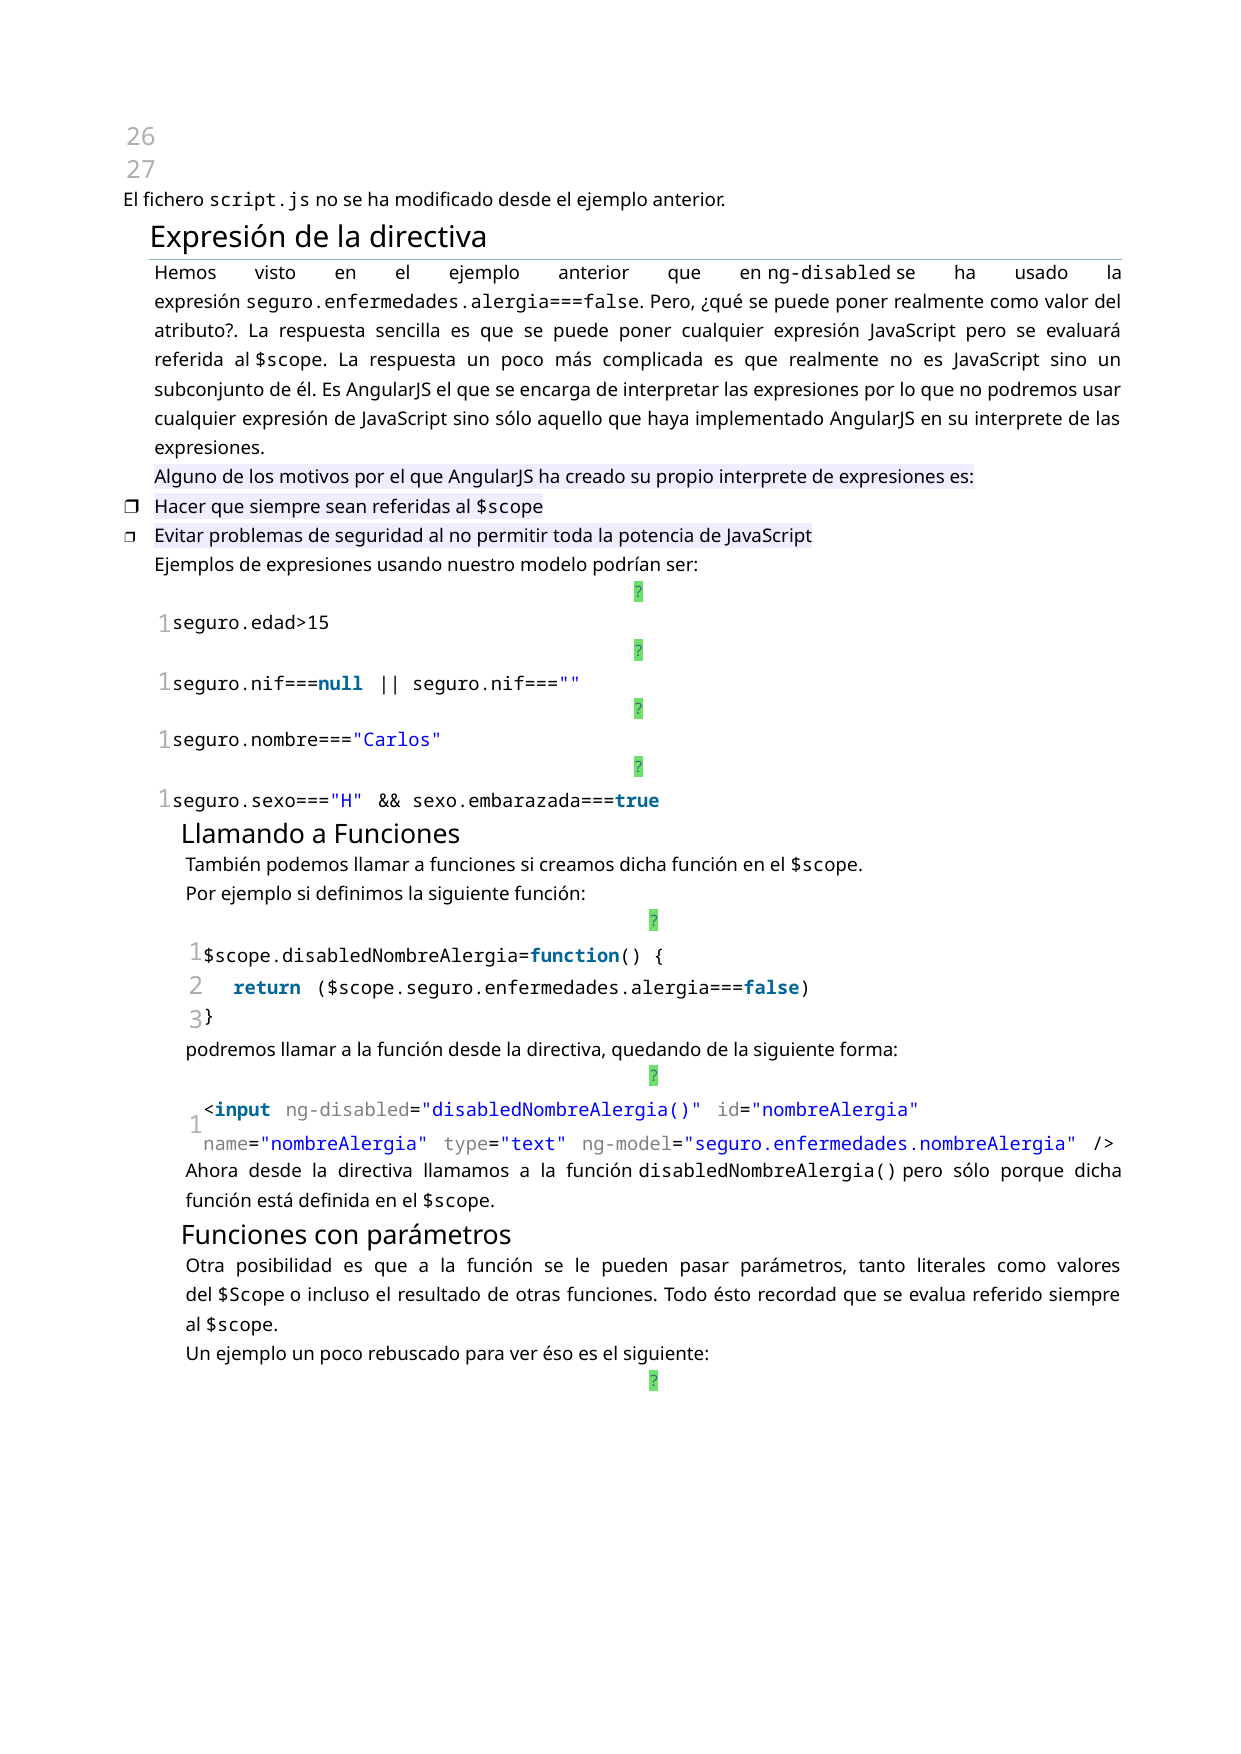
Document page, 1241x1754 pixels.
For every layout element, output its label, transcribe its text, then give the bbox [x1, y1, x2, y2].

text Un ejemplo un poco rebuscado para ver éso es el siguiente: [185, 1340, 1122, 1366]
text Otra posibilidad es que a la función se le pueden pasar parámetros, tanto literales como valores del $Scope o incluso el resultado de otras funciones. Todo ésto recordad que se evalua referido siempre al $scope. [185, 1252, 1122, 1336]
text El fichero script.js no se ha modificado desde el ejemplo anterior. [123, 186, 1122, 212]
table_header <input ng-disabled="disabledNombreAlergia()" id="nombreAlergia" name="nombreAlergia" type="text" ng-model="seguro.enfermedades.nombreAlergia" /> [203, 1090, 1122, 1158]
text También podemos llamar a funciones si creamos dicha función en el $scope. [185, 851, 1122, 876]
text ? [154, 581, 1122, 602]
table_header $scope.disabledNombreAlergia=function() { return ($scope.seguro.enfermedades.alergia===false) } [203, 934, 814, 1036]
table_header seguro.edad>15 [172, 605, 331, 639]
table_header [156, 118, 555, 186]
text ? [185, 909, 1122, 931]
table_header seguro.nombre==="Carlos" [172, 722, 443, 756]
text ? [185, 1065, 1122, 1086]
table_header seguro.nif===null || seguro.nif==="" [172, 664, 582, 698]
table_header seguro.sexo==="H" && sexo.embarazada===true [172, 781, 660, 815]
table_header 1 [154, 781, 172, 815]
list Hacer que siempre sean referidas al $scope [154, 493, 1122, 519]
text Ahora desde la directiva llamamos a la función disabledNombreAlergia() pero sólo porque dicha función está definida en el $scope. [185, 1158, 1122, 1212]
table_header 1 [154, 605, 172, 639]
table_header 26 27 [123, 118, 156, 186]
subtitle Expresión de la directiva [149, 216, 1122, 259]
text Alguno de los motivos por el que AngularJS ha creado su propio interprete de expresiones es: [154, 464, 1122, 489]
table_header 1 [154, 722, 172, 756]
list Evitar problemas de seguridad al no permitir toda la potencia de JavaScript [154, 522, 1122, 548]
text ? [154, 639, 1122, 661]
table_header 1 2 3 [185, 934, 203, 1036]
text Hemos visto en el ejemplo anterior que en ng-disabled se ha usado la expresión seguro.enfermedades.alergia===false. Pero, ¿qué se puede poner realmente como valor del atributo?. La respuesta sencilla es que se puede poner cualquier expresión JavaScript pero se evaluará referida al $scope. La respuesta un poco más complicada es que realmente no es JavaScript sino un subconjunto de él. Es AngularJS el que se encarga de interpretar las expresiones por lo que no podremos usar cualquier expresión de JavaScript sino sólo aquello que haya implementado AngularJS en su interprete de las expresiones. [154, 260, 1122, 460]
text Por ejemplo si definimos la siguiente función: [185, 880, 1122, 906]
text podremos llamar a la función desde la directiva, quedando de la siguiente forma: [185, 1036, 1122, 1061]
table_header 1 [154, 664, 172, 698]
text ? [185, 1369, 1122, 1391]
subtitle Funciones con parámetros [181, 1216, 1122, 1252]
text Ejemplos de expresiones usando nuestro modelo podrían ser: [154, 552, 1122, 577]
text ? [154, 698, 1122, 719]
table_header 1 [185, 1090, 203, 1158]
text ? [154, 756, 1122, 777]
subtitle Llamando a Funciones [181, 815, 1122, 851]
